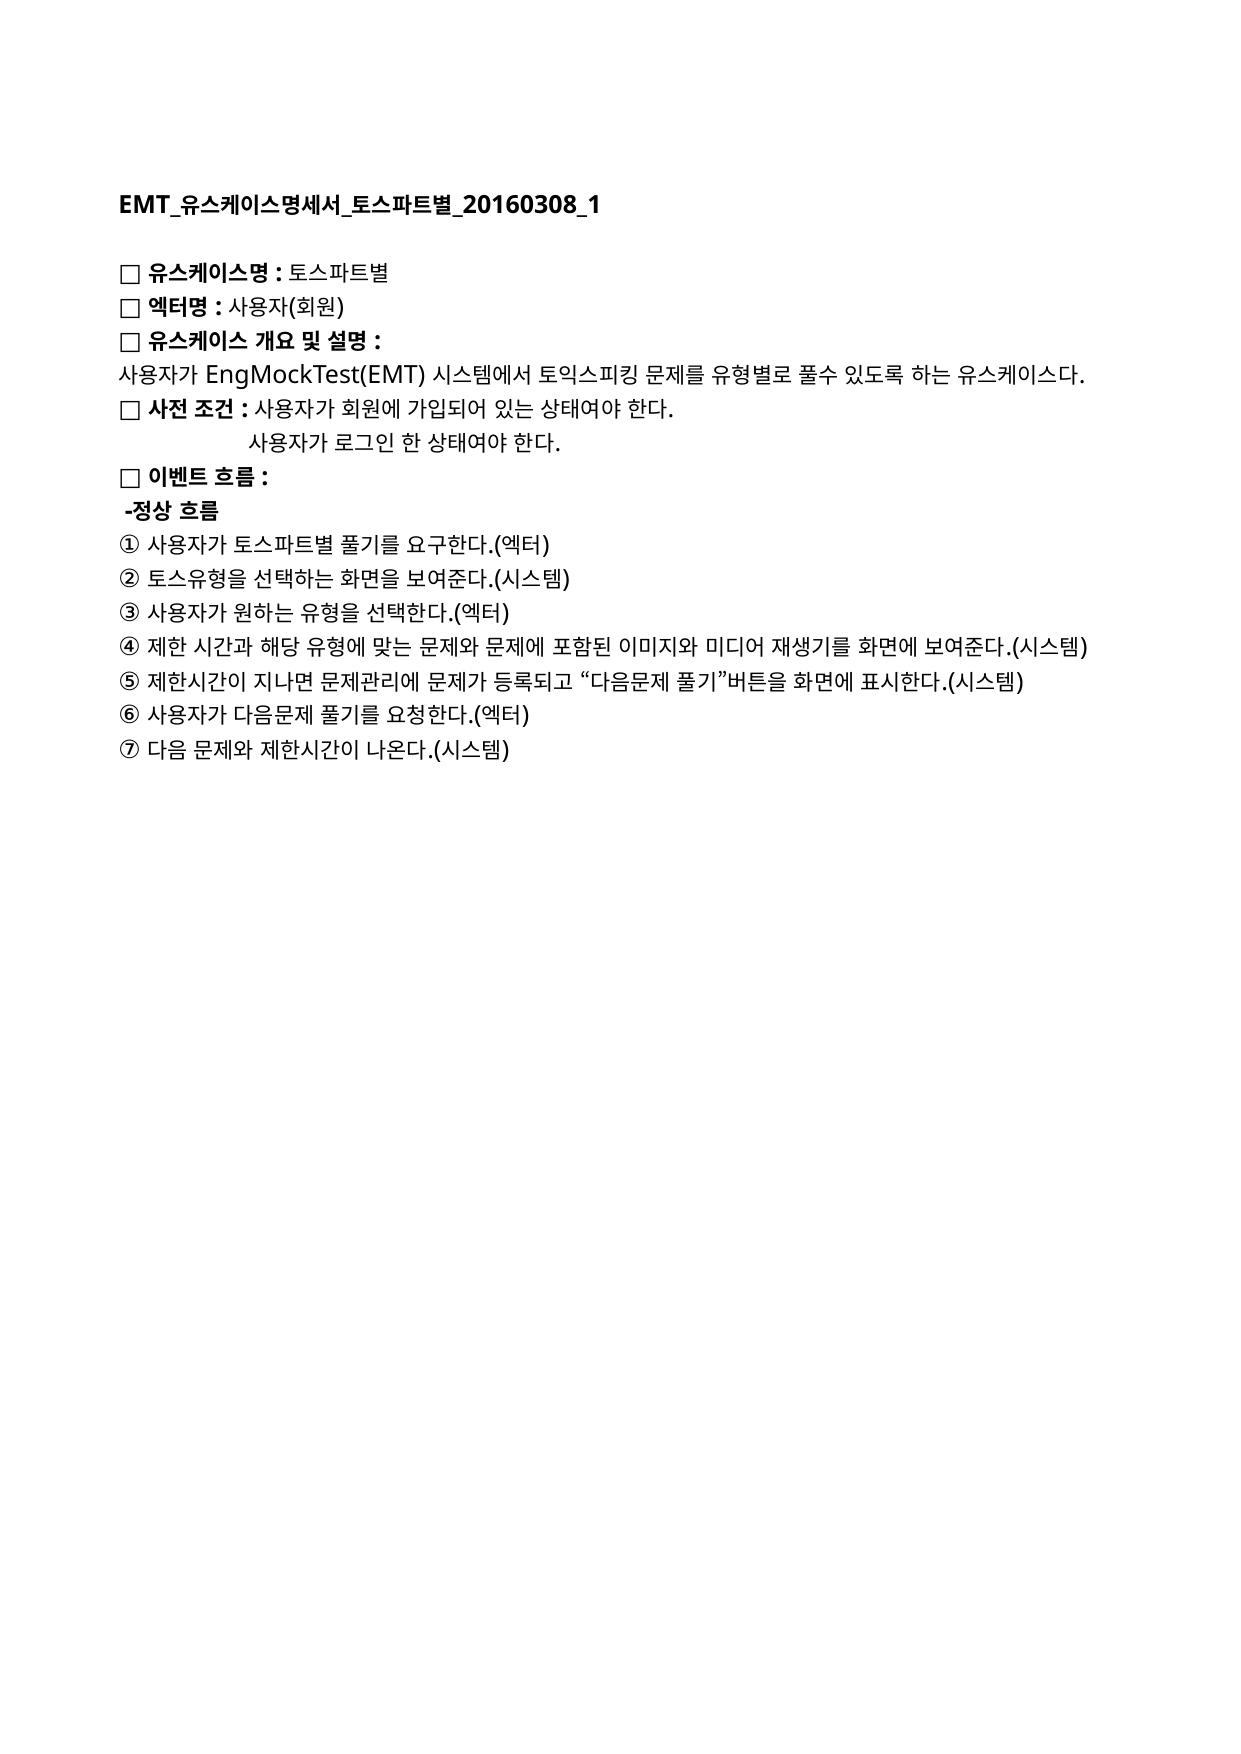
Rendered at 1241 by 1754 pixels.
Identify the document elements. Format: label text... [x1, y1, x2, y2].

text ⑦ 다음 문제와 제한시간이 나온다.(시스템) [118, 731, 1122, 765]
text ③ 사용자가 원하는 유형을 선택한다.(엑터) [118, 595, 1122, 629]
text ⑤ 제한시간이 지나면 문제관리에 문제가 등록되고 “다음문제 풀기”버튼을 화면에 표시한다.(시스템) [118, 663, 1122, 697]
text EMT_유스케이스명세서_토스파트별_20160308_1 [118, 186, 1122, 220]
text -정상 흐름 [118, 493, 1122, 527]
text □ 엑터명 : 사용자(회원) [118, 288, 1122, 322]
text 사용자가 EngMockTest(EMT) 시스템에서 토익스피킹 문제를 유형별로 풀수 있도록 하는 유스케이스다. [118, 357, 1122, 391]
text ④ 제한 시간과 해당 유형에 맞는 문제와 문제에 포함된 이미지와 미디어 재생기를 화면에 보여준다.(시스템) [118, 629, 1122, 663]
text ⑥ 사용자가 다음문제 풀기를 요청한다.(엑터) [118, 697, 1122, 731]
text □ 이벤트 흐름 : [118, 459, 1122, 493]
text ① 사용자가 토스파트별 풀기를 요구한다.(엑터) [118, 527, 1122, 561]
text ② 토스유형을 선택하는 화면을 보여준다.(시스템) [118, 561, 1122, 595]
text 사용자가 로그인 한 상태여야 한다. [118, 425, 1122, 459]
text □ 유스케이스명 : 토스파트별 [118, 254, 1122, 288]
text □ 유스케이스 개요 및 설명 : [118, 322, 1122, 357]
text □ 사전 조건 : 사용자가 회원에 가입되어 있는 상태여야 한다. [118, 391, 1122, 425]
